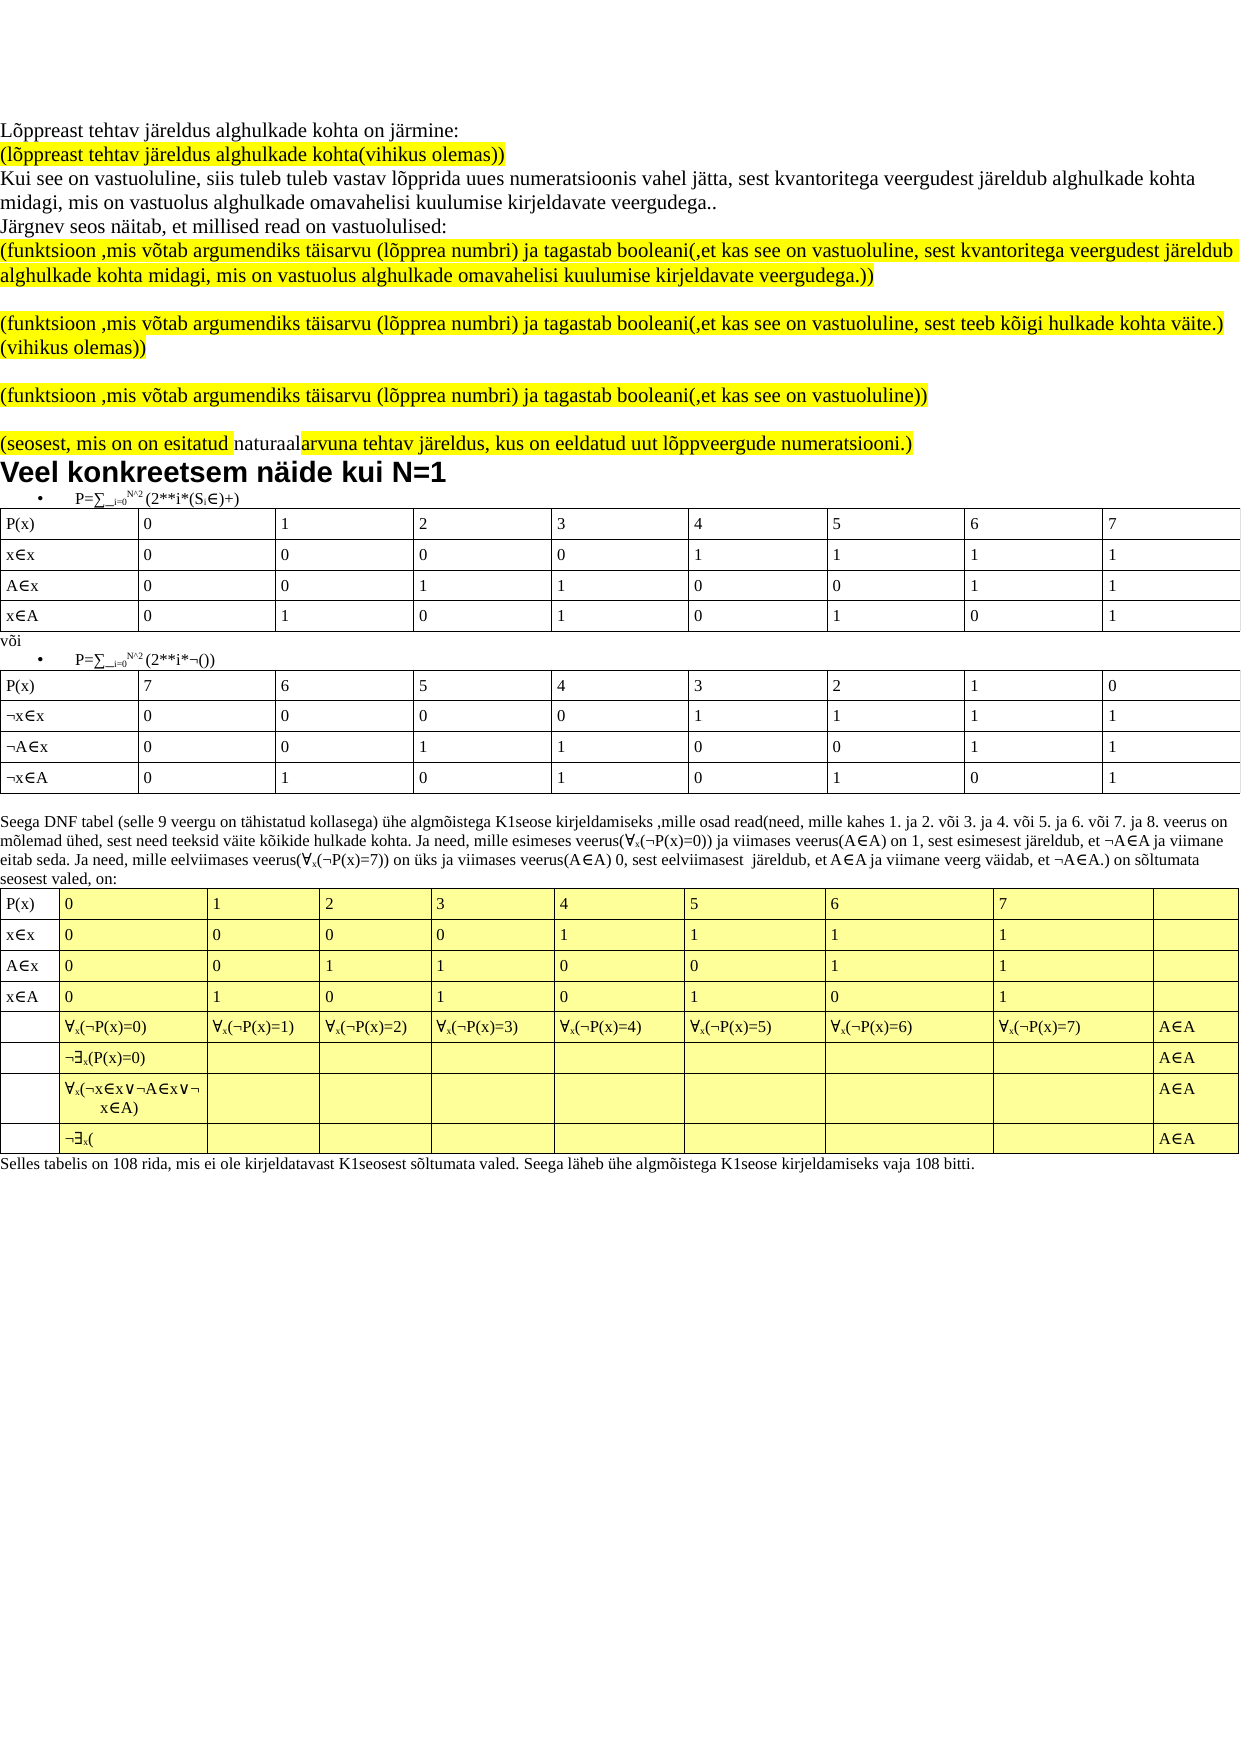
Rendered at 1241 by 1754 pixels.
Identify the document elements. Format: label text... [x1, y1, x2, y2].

table_cell 1 [965, 540, 1102, 569]
table_cell 1 [689, 701, 827, 731]
table_cell A∈A [1154, 1043, 1238, 1073]
table_cell 1 [414, 732, 551, 762]
table_header 4 [552, 671, 688, 700]
table_cell [1, 1043, 59, 1073]
table_header 6 [965, 509, 1102, 539]
table_cell 1 [828, 601, 964, 631]
table_cell 1 [552, 732, 688, 762]
table_cell 0 [276, 732, 413, 762]
table_cell 0 [689, 571, 827, 600]
table_cell 0 [414, 540, 551, 569]
table_cell 1 [552, 571, 688, 600]
table_cell 0 [208, 951, 319, 981]
text (funktsioon ,mis võtab argumendiks täisarvu (lõpprea numbri) ja tagastab booleani(,et kas see on vastuoluline, sest kvantoritega veergudest järeldub alghulkade kohta midagi, mis on vastuolus alghulkade omavahelisi kuulumise kirjeldavate veergudega.)) [0, 238, 1240, 287]
table_cell 0 [208, 920, 319, 950]
table_cell ¬x∈A [1, 763, 138, 792]
table_cell 0 [689, 601, 827, 631]
table_cell 1 [828, 763, 964, 792]
table_cell [208, 1074, 319, 1123]
table_cell 0 [139, 763, 275, 792]
table_cell ∀x(¬P(x)=5) [685, 1012, 825, 1042]
table_cell 0 [965, 601, 1102, 631]
text (funktsioon ,mis võtab argumendiks täisarvu (lõpprea numbri) ja tagastab booleani(,et kas see on vastuoluline)) [0, 383, 1240, 407]
table_cell [208, 1043, 319, 1073]
table_cell 1 [1103, 571, 1240, 600]
table_cell 1 [414, 571, 551, 600]
table_cell x∈x [1, 920, 59, 950]
table_cell 0 [552, 540, 688, 569]
table_header 2 [414, 509, 551, 539]
table_header 2 [828, 671, 964, 700]
table_cell 1 [552, 763, 688, 792]
table_cell 1 [826, 951, 993, 981]
table_cell ∀x(¬P(x)=2) [320, 1012, 431, 1042]
table_cell ∀x(¬P(x)=1) [208, 1012, 319, 1042]
table_header 3 [689, 671, 827, 700]
table_cell 1 [994, 920, 1153, 950]
table_cell 0 [60, 951, 207, 981]
table_cell [994, 1124, 1153, 1153]
table_cell 0 [555, 951, 684, 981]
table_cell [555, 1124, 684, 1153]
table_cell ∀x(¬x∈x∨¬A∈x∨¬x∈A) [60, 1074, 207, 1123]
table_cell 1 [276, 601, 413, 631]
table_cell 1 [994, 982, 1153, 1011]
table_header 6 [276, 671, 413, 700]
table_cell [320, 1043, 431, 1073]
list P=∑_i=0N^2 (2**i*¬()) [37, 650, 1240, 669]
table_cell 1 [965, 571, 1102, 600]
table_cell [1154, 920, 1238, 950]
table_header 4 [555, 889, 684, 919]
table_cell 0 [685, 951, 825, 981]
table_cell ∀x(¬P(x)=4) [555, 1012, 684, 1042]
table_cell [685, 1043, 825, 1073]
table_cell 0 [965, 763, 1102, 792]
table_cell 1 [276, 763, 413, 792]
table_cell x∈A [1, 982, 59, 1011]
table_cell 0 [414, 763, 551, 792]
table_cell 0 [432, 920, 554, 950]
table_cell 0 [139, 732, 275, 762]
table_cell 1 [685, 920, 825, 950]
text Järgnev seos näitab, et millised read on vastuolulised: [0, 214, 1240, 238]
table_header 1 [965, 671, 1102, 700]
table_cell ¬∃x( [60, 1124, 207, 1153]
table_header 0 [1103, 671, 1240, 700]
table_header 6 [826, 889, 993, 919]
table_cell A∈x [1, 951, 59, 981]
table_cell [432, 1074, 554, 1123]
table_header 4 [689, 509, 827, 539]
table_cell 1 [432, 951, 554, 981]
table_header 5 [414, 671, 551, 700]
table_header P(x) [1, 671, 138, 700]
table_cell ∀x(¬P(x)=7) [994, 1012, 1153, 1042]
table_header 7 [1103, 509, 1240, 539]
table_header 2 [320, 889, 431, 919]
table_cell 1 [1103, 601, 1240, 631]
table_header 1 [208, 889, 319, 919]
table_cell [208, 1124, 319, 1153]
text (lõppreast tehtav järeldus alghulkade kohta(vihikus olemas)) [0, 142, 1240, 166]
table_cell 0 [276, 701, 413, 731]
table_cell 1 [1103, 732, 1240, 762]
table_cell 1 [432, 982, 554, 1011]
table_header 3 [432, 889, 554, 919]
table_cell 0 [414, 701, 551, 731]
table_cell 0 [828, 732, 964, 762]
table_cell 1 [994, 951, 1153, 981]
table_cell A∈A [1154, 1074, 1238, 1123]
table_cell 0 [60, 982, 207, 1011]
table_cell ∀x(¬P(x)=0) [60, 1012, 207, 1042]
table_cell 1 [965, 732, 1102, 762]
table_cell [320, 1124, 431, 1153]
table_cell ¬x∈x [1, 701, 138, 731]
text Seega DNF tabel (selle 9 veergu on tähistatud kollasega) ühe algmõistega K1seose kirjeldamiseks ,mille osad read(need, mille kahes 1. ja 2. või 3. ja 4. või 5. ja 6. või 7. ja 8. veerus on mõlemad ühed, sest need teeksid väite kõikide hulkade kohta. Ja need, mille esimeses veerus(∀x(¬P(x)=0)) ja viimases veerus(A∈A) on 1, sest esimesest järeldub, et ¬A∈A ja viimane eitab seda. Ja need, mille eelviimases veerus(∀x(¬P(x)=7)) on üks ja viimases veerus(A∈A) 0, sest eelviimasest järeldub, et A∈A ja viimane veerg väidab, et ¬A∈A.) on sõltumata seosest valed, on: [0, 812, 1240, 888]
table_cell 1 [320, 951, 431, 981]
table_cell [320, 1074, 431, 1123]
table_cell [826, 1124, 993, 1153]
table_cell 0 [139, 601, 275, 631]
table_cell 1 [1103, 763, 1240, 792]
table_cell 1 [965, 701, 1102, 731]
table_cell A∈A [1154, 1012, 1238, 1042]
table_cell ¬A∈x [1, 732, 138, 762]
table_cell [555, 1074, 684, 1123]
table_cell 1 [555, 920, 684, 950]
text Lõppreast tehtav järeldus alghulkade kohta on järmine: [0, 118, 1240, 142]
table_cell [826, 1074, 993, 1123]
table_cell 0 [689, 732, 827, 762]
subtitle Veel konkreetsem näide kui N=1 [0, 455, 1240, 489]
table_cell 0 [689, 763, 827, 792]
table_cell 0 [139, 701, 275, 731]
text Selles tabelis on 108 rida, mis ei ole kirjeldatavast K1seosest sõltumata valed. Seega läheb ühe algmõistega K1seose kirjeldamiseks vaja 108 bitti. [0, 1153, 1240, 1173]
table_cell 1 [689, 540, 827, 569]
table_header P(x) [1, 509, 138, 539]
table_header 1 [276, 509, 413, 539]
table_cell [555, 1043, 684, 1073]
table_cell 0 [552, 701, 688, 731]
table_header 5 [685, 889, 825, 919]
table_cell 0 [414, 601, 551, 631]
table_cell 0 [60, 920, 207, 950]
table_cell 1 [828, 540, 964, 569]
table_cell [1, 1012, 59, 1042]
text Kui see on vastuoluline, siis tuleb tuleb vastav lõpprida uues numeratsioonis vahel jätta, sest kvantoritega veergudest järeldub alghulkade kohta midagi, mis on vastuolus alghulkade omavahelisi kuulumise kirjeldavate veergudega.. [0, 166, 1240, 214]
table_cell 0 [320, 982, 431, 1011]
table_header 0 [60, 889, 207, 919]
table_cell 1 [685, 982, 825, 1011]
table_cell [685, 1124, 825, 1153]
table_cell ∀x(¬P(x)=3) [432, 1012, 554, 1042]
table_cell [826, 1043, 993, 1073]
table_cell ¬∃x(P(x)=0) [60, 1043, 207, 1073]
table_cell A∈x [1, 571, 138, 600]
table_header [1154, 889, 1238, 919]
list või [0, 632, 1240, 650]
table_cell x∈x [1, 540, 138, 569]
table_cell 1 [552, 601, 688, 631]
table_cell [432, 1043, 554, 1073]
table_header 3 [552, 509, 688, 539]
table_cell [994, 1043, 1153, 1073]
table_header P(x) [1, 889, 59, 919]
table_cell 1 [208, 982, 319, 1011]
table_header 5 [828, 509, 964, 539]
table_cell 0 [276, 571, 413, 600]
table_cell 0 [828, 571, 964, 600]
text (seosest, mis on on esitatud naturaalarvuna tehtav järeldus, kus on eeldatud uut lõppveergude numeratsiooni.) [0, 431, 1240, 455]
table_cell [994, 1074, 1153, 1123]
table_header 0 [139, 509, 275, 539]
table_cell ∀x(¬P(x)=6) [826, 1012, 993, 1042]
table_cell 1 [828, 701, 964, 731]
table_cell 0 [139, 540, 275, 569]
text (funktsioon ,mis võtab argumendiks täisarvu (lõpprea numbri) ja tagastab booleani(,et kas see on vastuoluline, sest teeb kõigi hulkade kohta väite.)(vihikus olemas)) [0, 311, 1240, 359]
table_header 7 [994, 889, 1153, 919]
table_cell 0 [826, 982, 993, 1011]
table_cell [1154, 951, 1238, 981]
table_cell [1, 1124, 59, 1153]
table_header 7 [139, 671, 275, 700]
table_cell 0 [276, 540, 413, 569]
table_cell [685, 1074, 825, 1123]
table_cell 1 [826, 920, 993, 950]
table_cell x∈A [1, 601, 138, 631]
table_cell 0 [320, 920, 431, 950]
table_cell A∈A [1154, 1124, 1238, 1153]
table_cell [1154, 982, 1238, 1011]
table_cell 0 [139, 571, 275, 600]
table_cell 0 [555, 982, 684, 1011]
table_cell [432, 1124, 554, 1153]
table_cell 1 [1103, 540, 1240, 569]
table_cell 1 [1103, 701, 1240, 731]
list P=∑_i=0N^2 (2**i*(Si∈)+) [37, 489, 1240, 508]
table_cell [1, 1074, 59, 1123]
